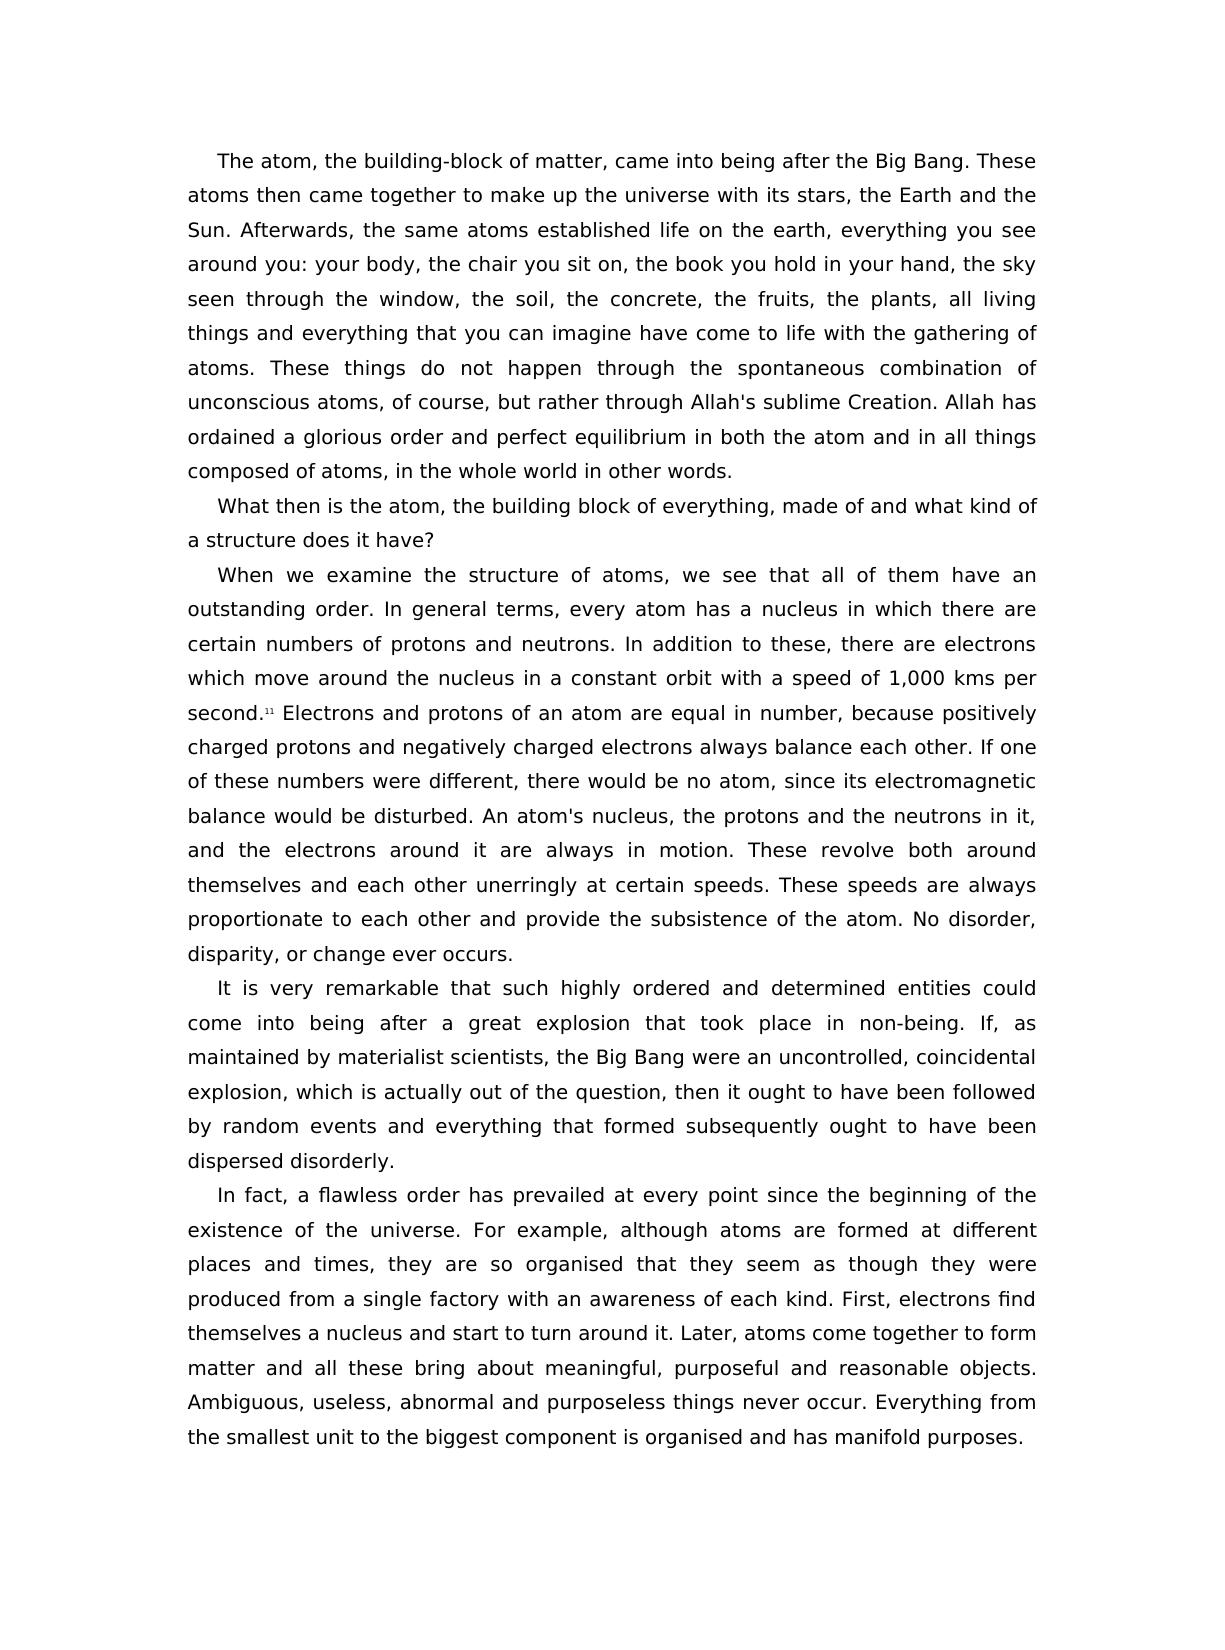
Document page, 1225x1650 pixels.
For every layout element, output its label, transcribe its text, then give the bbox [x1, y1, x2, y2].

text It is very remarkable that such highly ordered and determined entities could come into being after a great explosion that took place in non-being. If, as maintained by materialist scientists, the Big Bang were an uncontrolled, coincidental explosion, which is actually out of the question, then it ought to have been followed by random events and everything that formed subsequently ought to have been dispersed disorderly. [187, 977, 1037, 1173]
text The atom, the building-block of matter, came into being after the Big Bang. These atoms then came together to make up the universe with its stars, the Earth and the Sun. Afterwards, the same atoms established life on the earth, everything you see around you: your body, the chair you sit on, the book you hold in your hand, the sky seen through the window, the soil, the concrete, the fruits, the plants, all living things and everything that you can imagine have come to life with the gathering of atoms. These things do not happen through the spontaneous combination of unconscious atoms, of course, but rather through Allah's sublime Creation. Allah has ordained a glorious order and perfect equilibrium in both the atom and in all things composed of atoms, in the whole world in other words. [187, 150, 1037, 483]
text What then is the atom, the building block of everything, made of and what kind of a structure does it have? [187, 495, 1037, 552]
text When we examine the structure of atoms, we see that all of them have an outstanding order. In general terms, every atom has a nucleus in which there are certain numbers of protons and neutrons. In addition to these, there are electrons which move around the nucleus in a constant orbit with a speed of 1,000 kms per second.11 Electrons and protons of an atom are equal in number, because positively charged protons and negatively charged electrons always balance each other. If one of these numbers were different, there would be no atom, since its electromagnetic balance would be disturbed. An atom's nucleus, the protons and the neutrons in it, and the electrons around it are always in motion. These revolve both around themselves and each other unerringly at certain speeds. These speeds are always proportionate to each other and provide the subsistence of the atom. No disorder, disparity, or change ever occurs. [187, 564, 1037, 966]
text In fact, a flawless order has prevailed at every point since the beginning of the existence of the universe. For example, although atoms are formed at different places and times, they are so organised that they seem as though they were produced from a single factory with an awareness of each kind. First, electrons find themselves a nucleus and start to turn around it. Later, atoms come together to form matter and all these bring about meaningful, purposeful and reasonable objects. Ambiguous, useless, abnormal and purposeless things never occur. Everything from the smallest unit to the biggest component is organised and has manifold purposes. [187, 1184, 1037, 1449]
